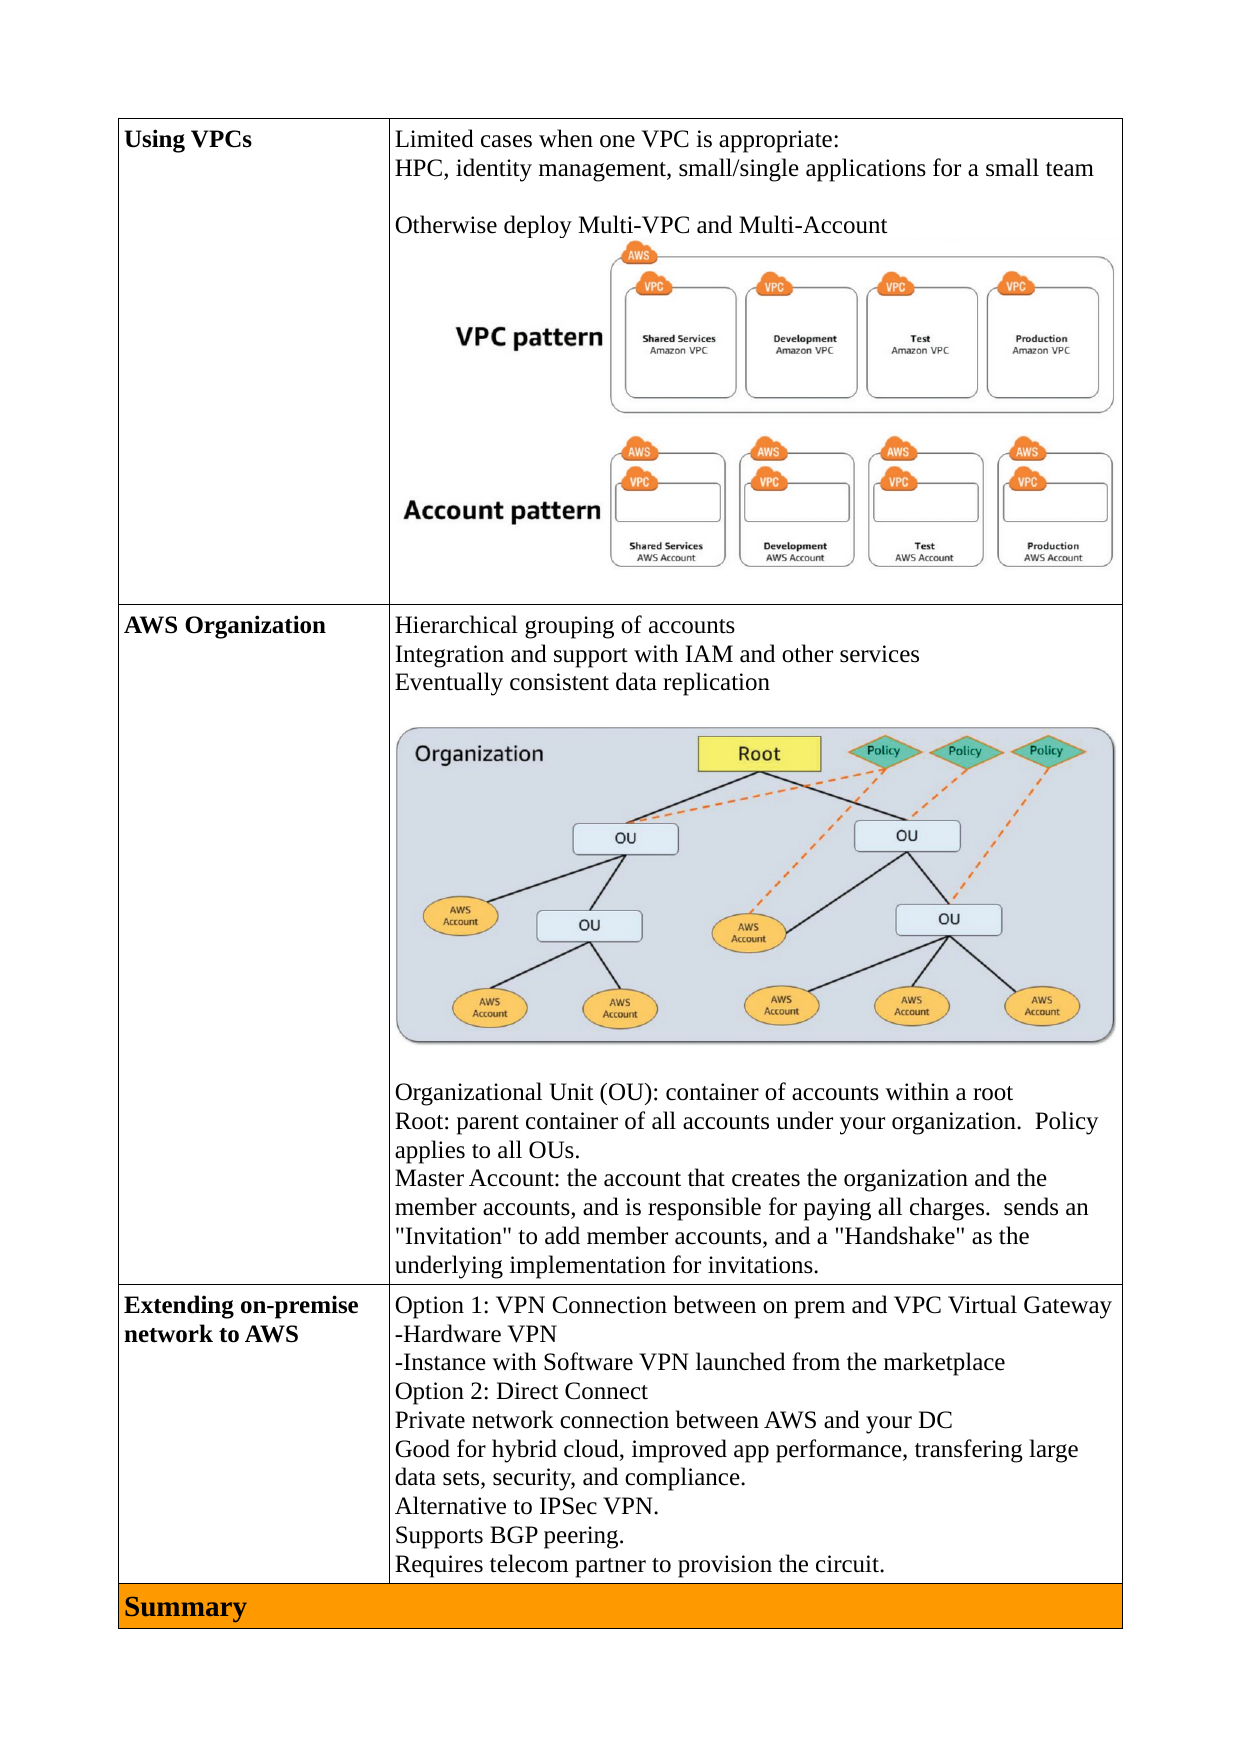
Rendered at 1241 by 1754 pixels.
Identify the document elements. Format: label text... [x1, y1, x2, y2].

table_cell Using VPCs [119, 119, 389, 604]
table_cell Hierarchical grouping of accounts Integration and support with IAM and other services Eventually consistent data replication Organizational Unit (OU): container of accounts within a root Root: parent container of all accounts under your organization. Policy applies to all OUs. Master Account: the account that creates the organization and the member accounts, and is responsible for paying all charges. sends an "Invitation" to add member accounts, and a "Handshake" as the underlying implementation for invitations. [390, 605, 1122, 1284]
table_cell Option 1: VPN Connection between on prem and VPC Virtual Gateway -Hardware VPN -Instance with Software VPN launched from the marketplace Option 2: Direct Connect Private network connection between AWS and your DC Good for hybrid cloud, improved app performance, transfering large data sets, security, and compliance. Alternative to IPSec VPN. Supports BGP peering. Requires telecom partner to provision the circuit. [390, 1285, 1122, 1583]
table_cell Summary [119, 1584, 1122, 1628]
table_cell Limited cases when one VPC is appropriate: HPC, identity management, small/single applications for a small team Otherwise deploy Multi-VPC and Multi-Account [390, 119, 1122, 604]
picture [394, 725, 1117, 1049]
table_cell Extending on-premise network to AWS [119, 1285, 389, 1583]
table_cell AWS Organization [119, 605, 389, 1284]
picture [394, 238, 1117, 570]
